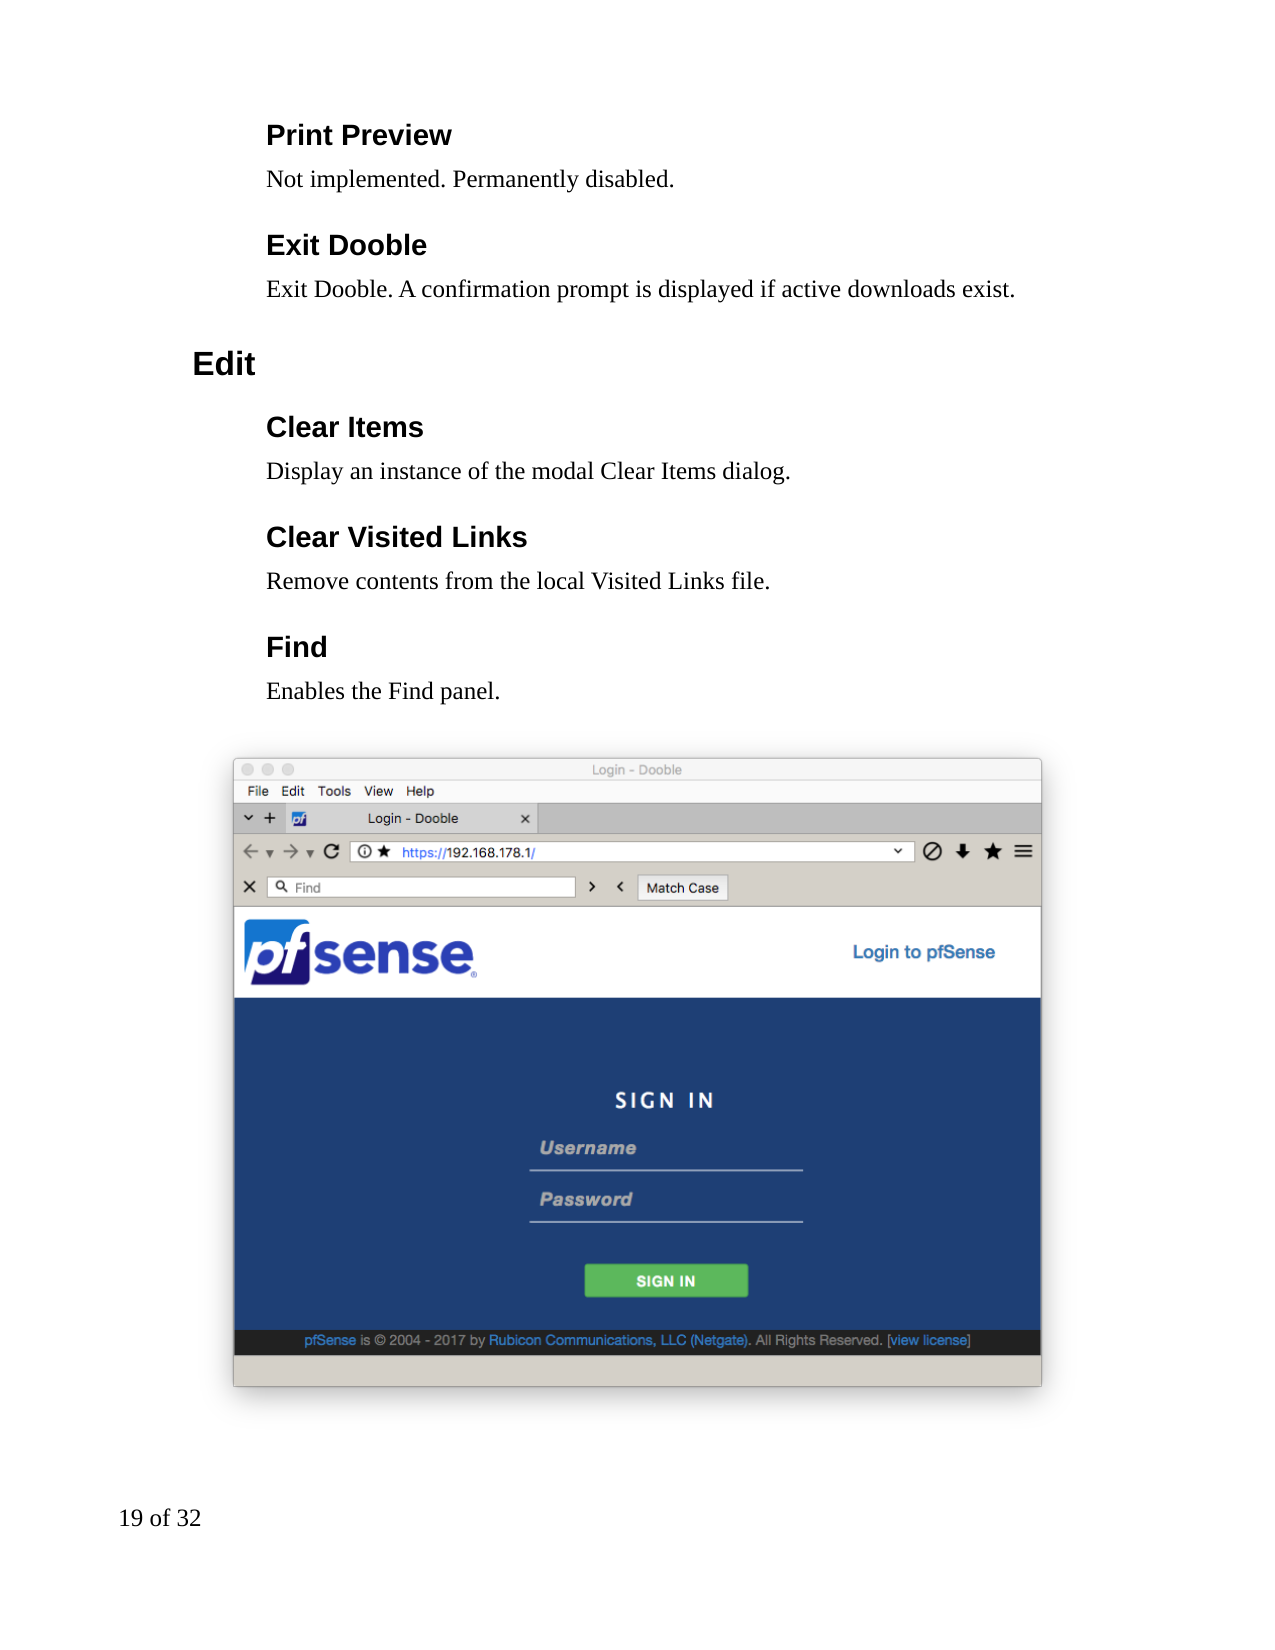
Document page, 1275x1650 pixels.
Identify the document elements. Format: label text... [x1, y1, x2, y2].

subtitle Clear Visited Links [266, 520, 1157, 553]
text Enables the Find panel. [266, 676, 1157, 705]
subtitle Exit Dooble [266, 228, 1157, 262]
subtitle Edit [192, 344, 1157, 383]
subtitle Find [266, 630, 1157, 663]
text Not implemented. Permanently disabled. [266, 164, 1157, 193]
picture [192, 725, 1083, 1437]
subtitle Print Preview [266, 118, 1157, 152]
text Exit Dooble. A confirmation prompt is displayed if active downloads exist. [266, 274, 1157, 303]
text Remove contents from the local Visited Links file. [266, 566, 1157, 595]
text Display an instance of the modal Clear Items dialog. [266, 456, 1157, 485]
subtitle Clear Items [266, 410, 1157, 444]
